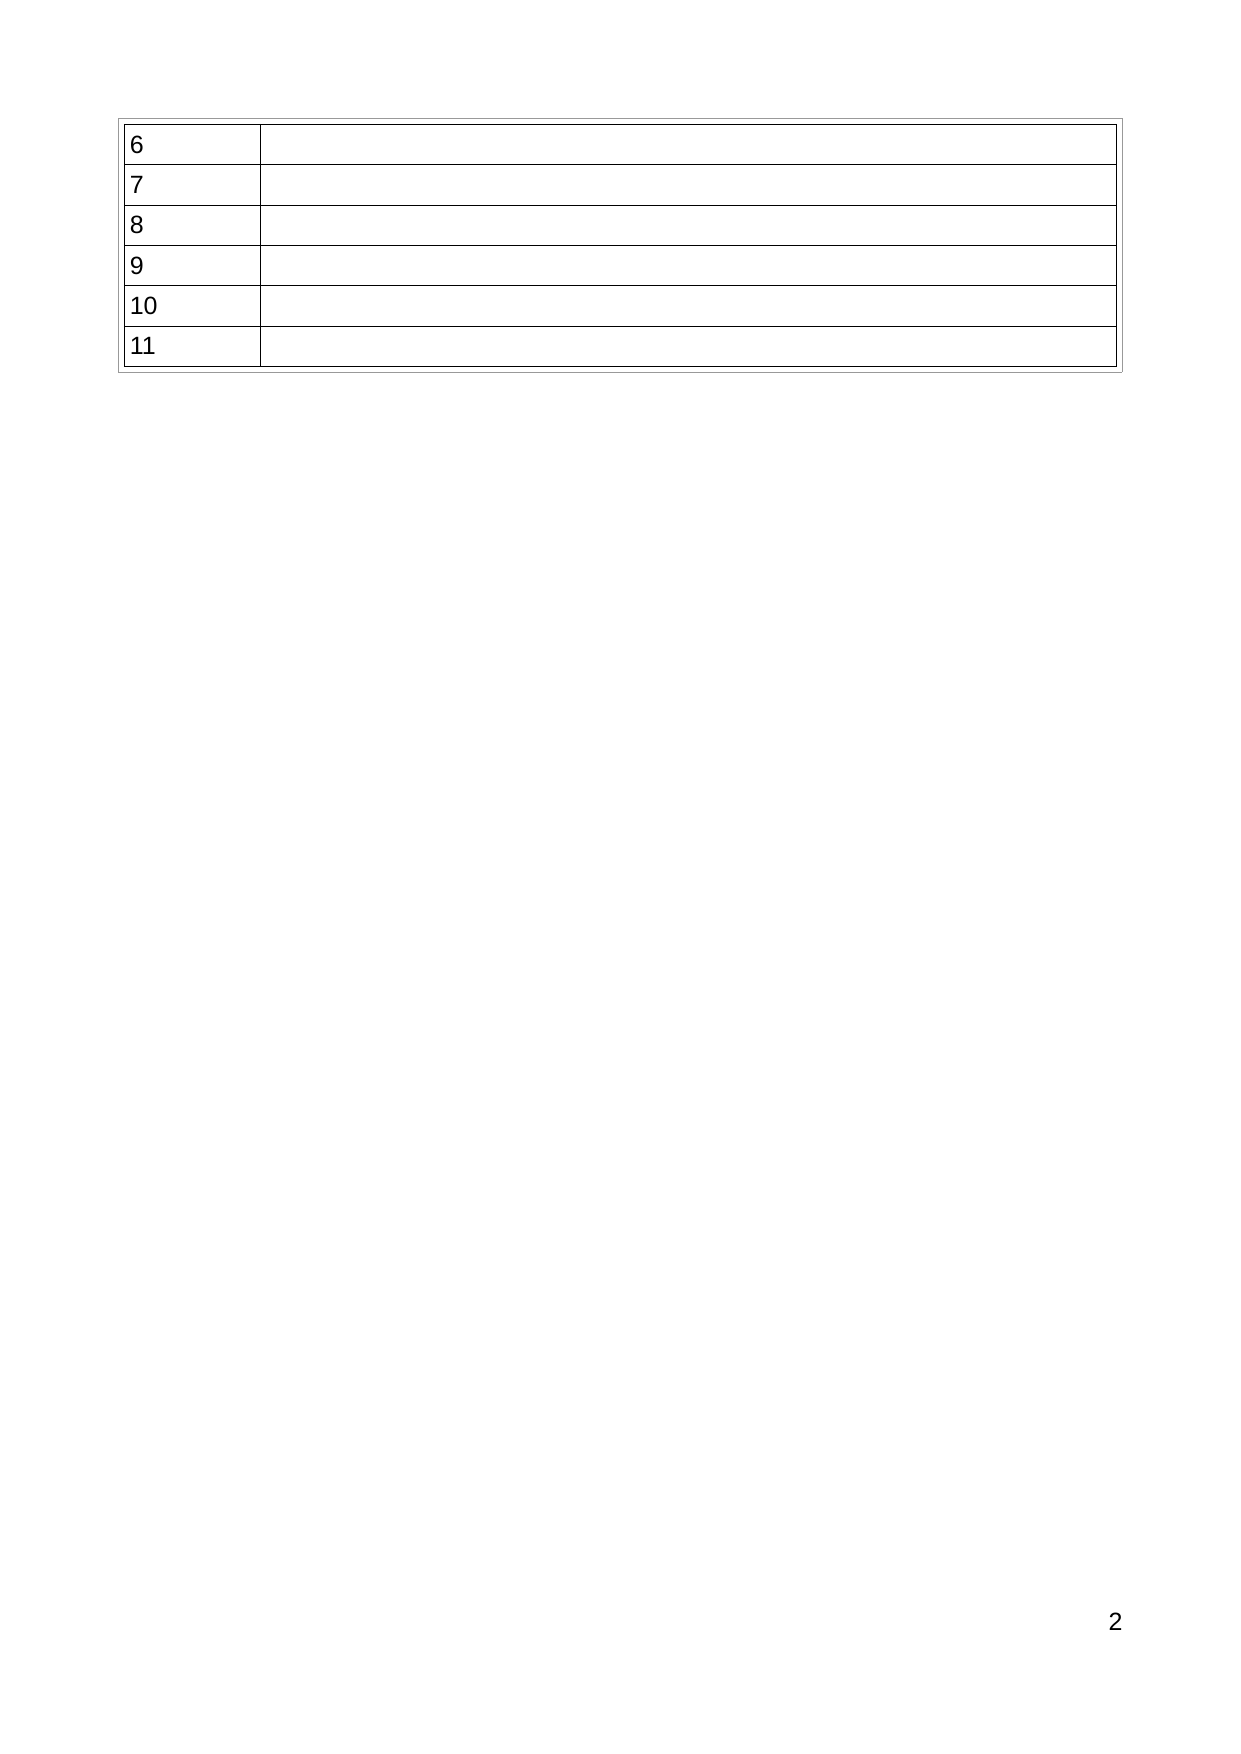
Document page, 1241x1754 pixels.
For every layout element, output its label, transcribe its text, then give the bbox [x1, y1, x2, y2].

table_cell [261, 165, 1116, 204]
table_cell 10 [125, 286, 260, 326]
table_cell [261, 286, 1116, 326]
table_cell 11 [125, 327, 260, 366]
table_cell 8 [125, 206, 260, 245]
table_cell [261, 246, 1116, 285]
table_cell [261, 206, 1116, 245]
table_cell [261, 125, 1116, 164]
table_cell [119, 119, 1122, 372]
table_cell 6 [125, 125, 260, 164]
table_cell 7 [125, 165, 260, 204]
table_cell 9 [125, 246, 260, 285]
table_cell [261, 327, 1116, 366]
